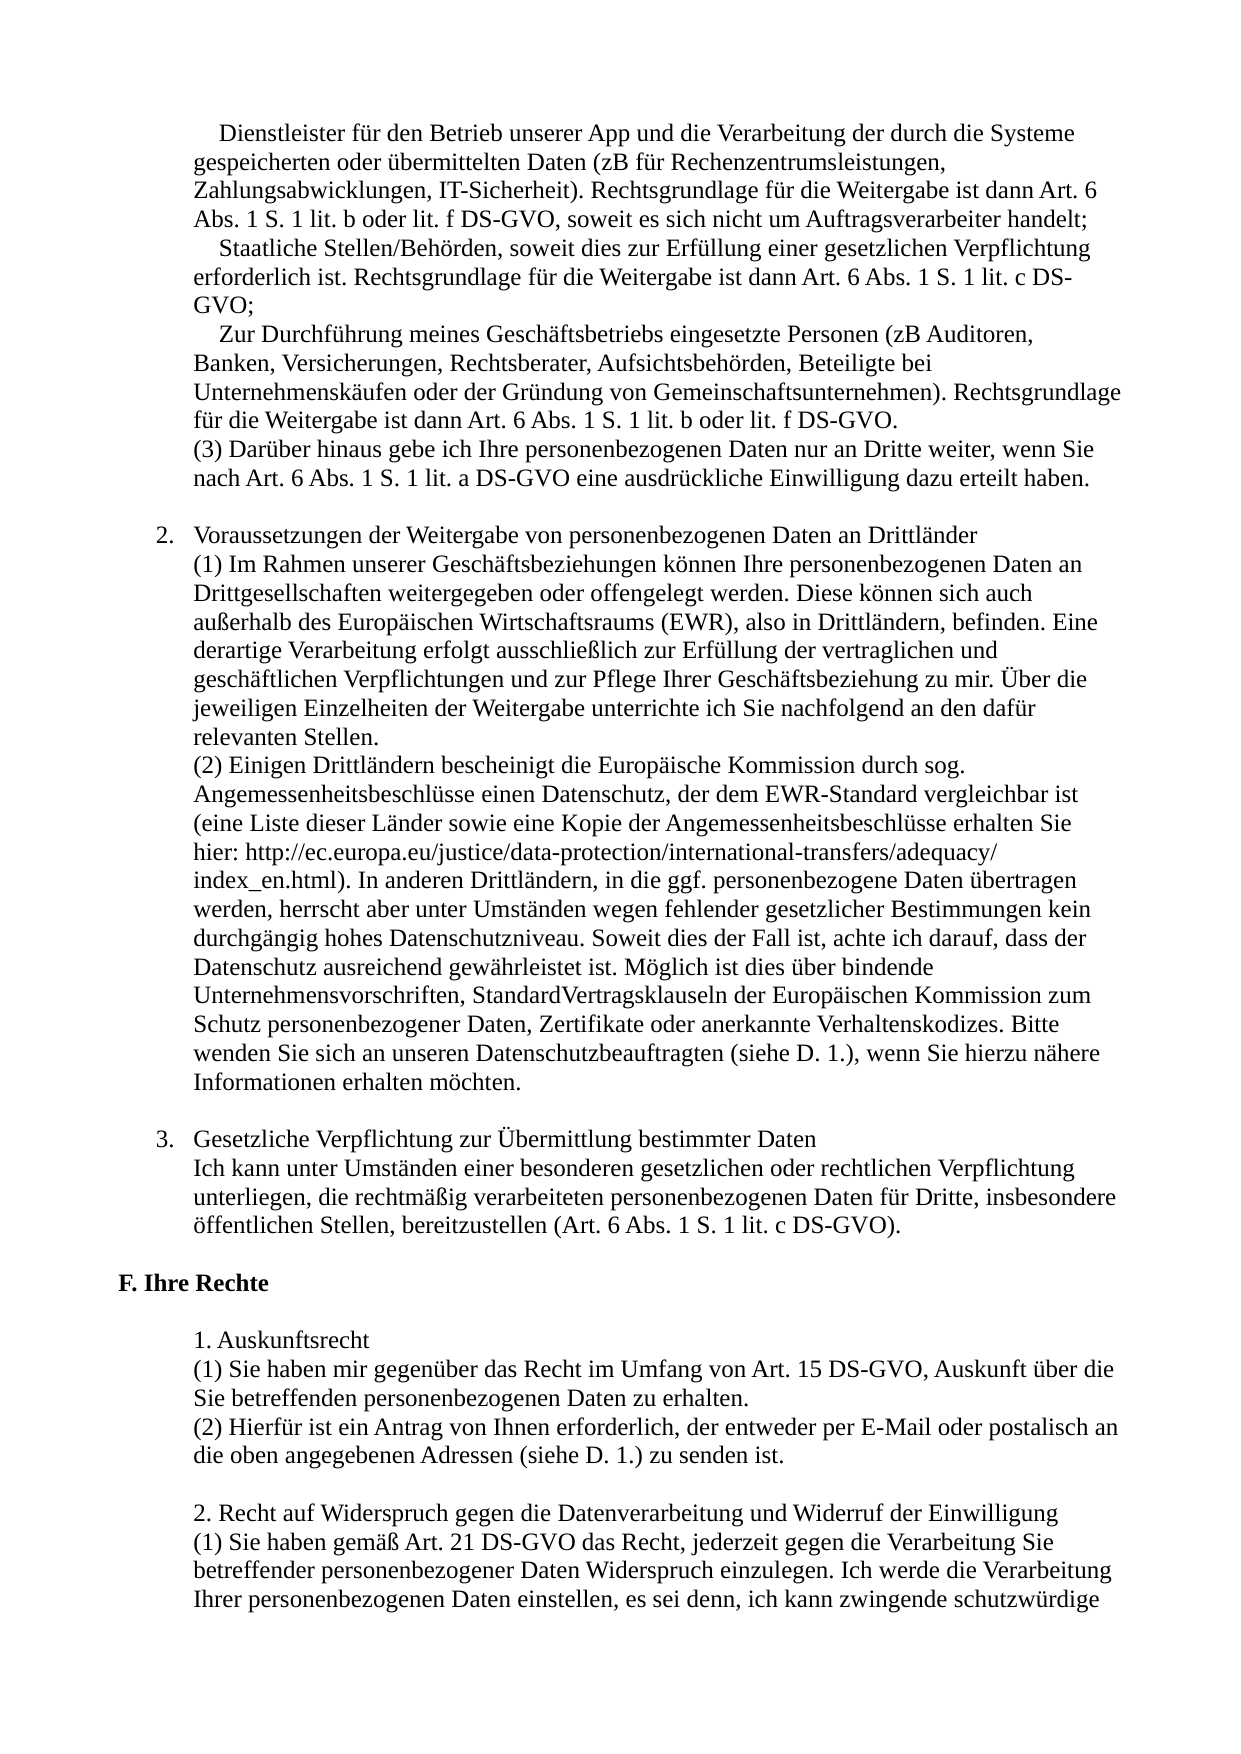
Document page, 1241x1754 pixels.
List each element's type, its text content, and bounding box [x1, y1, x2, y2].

list Ich kann unter Umständen einer besonderen gesetzlichen oder rechtlichen Verpflichtung unterliegen, die rechtmäßig verarbeiteten personenbezogenen Daten für Dritte, insbesondere öffentlichen Stellen, bereitzustellen (Art. 6 Abs. 1 S. 1 lit. c DS-GVO). [156, 1153, 1122, 1239]
text F. Ihre Rechte [118, 1268, 1122, 1297]
list Voraussetzungen der Weitergabe von personenbezogenen Daten an Drittländer [156, 521, 1122, 549]
list (1) Sie haben gemäß Art. 21 DS-GVO das Recht, jederzeit gegen die Verarbeitung Sie betreffender personenbezogener Daten Widerspruch einzulegen. Ich werde die Verarbeitung Ihrer personenbezogenen Daten einstellen, es sei denn, ich kann zwingende schutzwürdige [156, 1527, 1122, 1613]
list 1. Auskunftsrecht [156, 1326, 1122, 1354]
list (2) Einigen Drittländern bescheinigt die Europäische Kommission durch sog. Angemessenheitsbeschlüsse einen Datenschutz, der dem EWR-Standard vergleichbar ist (eine Liste dieser Länder sowie eine Kopie der Angemessenheitsbeschlüsse erhalten Sie hier: http://ec.europa.eu/justice/data-protection/international-transfers/adequacy/index_en.html). In anderen Drittländern, in die ggf. personenbezogene Daten übertragen werden, herrscht aber unter Umständen wegen fehlender gesetzlicher Bestimmungen kein durchgängig hohes Datenschutzniveau. Soweit dies der Fall ist, achte ich darauf, dass der Datenschutz ausreichend gewährleistet ist. Möglich ist dies über bindende Unternehmensvorschriften, StandardVertragsklauseln der Europäischen Kommission zum Schutz personenbezogener Daten, Zertifikate oder anerkannte Verhaltenskodizes. Bitte wenden Sie sich an unseren Datenschutzbeauftragten (siehe D. 1.), wenn Sie hierzu nähere Informationen erhalten möchten. [156, 751, 1122, 1096]
list (2) Hierfür ist ein Antrag von Ihnen erforderlich, der entweder per E-Mail oder postalisch an die oben angegebenen Adressen (siehe D. 1.) zu senden ist. [156, 1412, 1122, 1469]
list (1) Im Rahmen unserer Geschäftsbeziehungen können Ihre personenbezogenen Daten an Drittgesellschaften weitergegeben oder offengelegt werden. Diese können sich auch außerhalb des Europäischen Wirtschaftsraums (EWR), also in Drittländern, befinden. Eine derartige Verarbeitung erfolgt ausschließlich zur Erfüllung der vertraglichen und geschäftlichen Verpflichtungen und zur Pflege Ihrer Geschäftsbeziehung zu mir. Über die jeweiligen Einzelheiten der Weitergabe unterrichte ich Sie nachfolgend an den dafür relevanten Stellen. [156, 549, 1122, 751]
list Gesetzliche Verpflichtung zur Übermittlung bestimmter Daten [156, 1124, 1122, 1153]
list (3) Darüber hinaus gebe ich Ihre personenbezogenen Daten nur an Dritte weiter, wenn Sie nach Art. 6 Abs. 1 S. 1 lit. a DS-GVO eine ausdrückliche Einwilligung dazu erteilt haben. [156, 434, 1122, 492]
list  Zur Durchführung meines Geschäftsbetriebs eingesetzte Personen (zB Auditoren, Banken, Versicherungen, Rechtsberater, Aufsichtsbehörden, Beteiligte bei Unternehmenskäufen oder der Gründung von Gemeinschaftsunternehmen). Rechtsgrundlage für die Weitergabe ist dann Art. 6 Abs. 1 S. 1 lit. b oder lit. f DS-GVO. [156, 319, 1122, 434]
list  Dienstleister für den Betrieb unserer App und die Verarbeitung der durch die Systeme gespeicherten oder übermittelten Daten (zB für Rechenzentrumsleistungen, Zahlungsabwicklungen, IT-Sicherheit). Rechtsgrundlage für die Weitergabe ist dann Art. 6 Abs. 1 S. 1 lit. b oder lit. f DS-GVO, soweit es sich nicht um Auftragsverarbeiter handelt; [156, 118, 1122, 233]
list (1) Sie haben mir gegenüber das Recht im Umfang von Art. 15 DS-GVO, Auskunft über die Sie betreffenden personenbezogenen Daten zu erhalten. [156, 1354, 1122, 1412]
list  Staatliche Stellen/Behörden, soweit dies zur Erfüllung einer gesetzlichen Verpflichtung erforderlich ist. Rechtsgrundlage für die Weitergabe ist dann Art. 6 Abs. 1 S. 1 lit. c DS-GVO; [156, 233, 1122, 319]
list 2. Recht auf Widerspruch gegen die Datenverarbeitung und Widerruf der Einwilligung [156, 1498, 1122, 1527]
